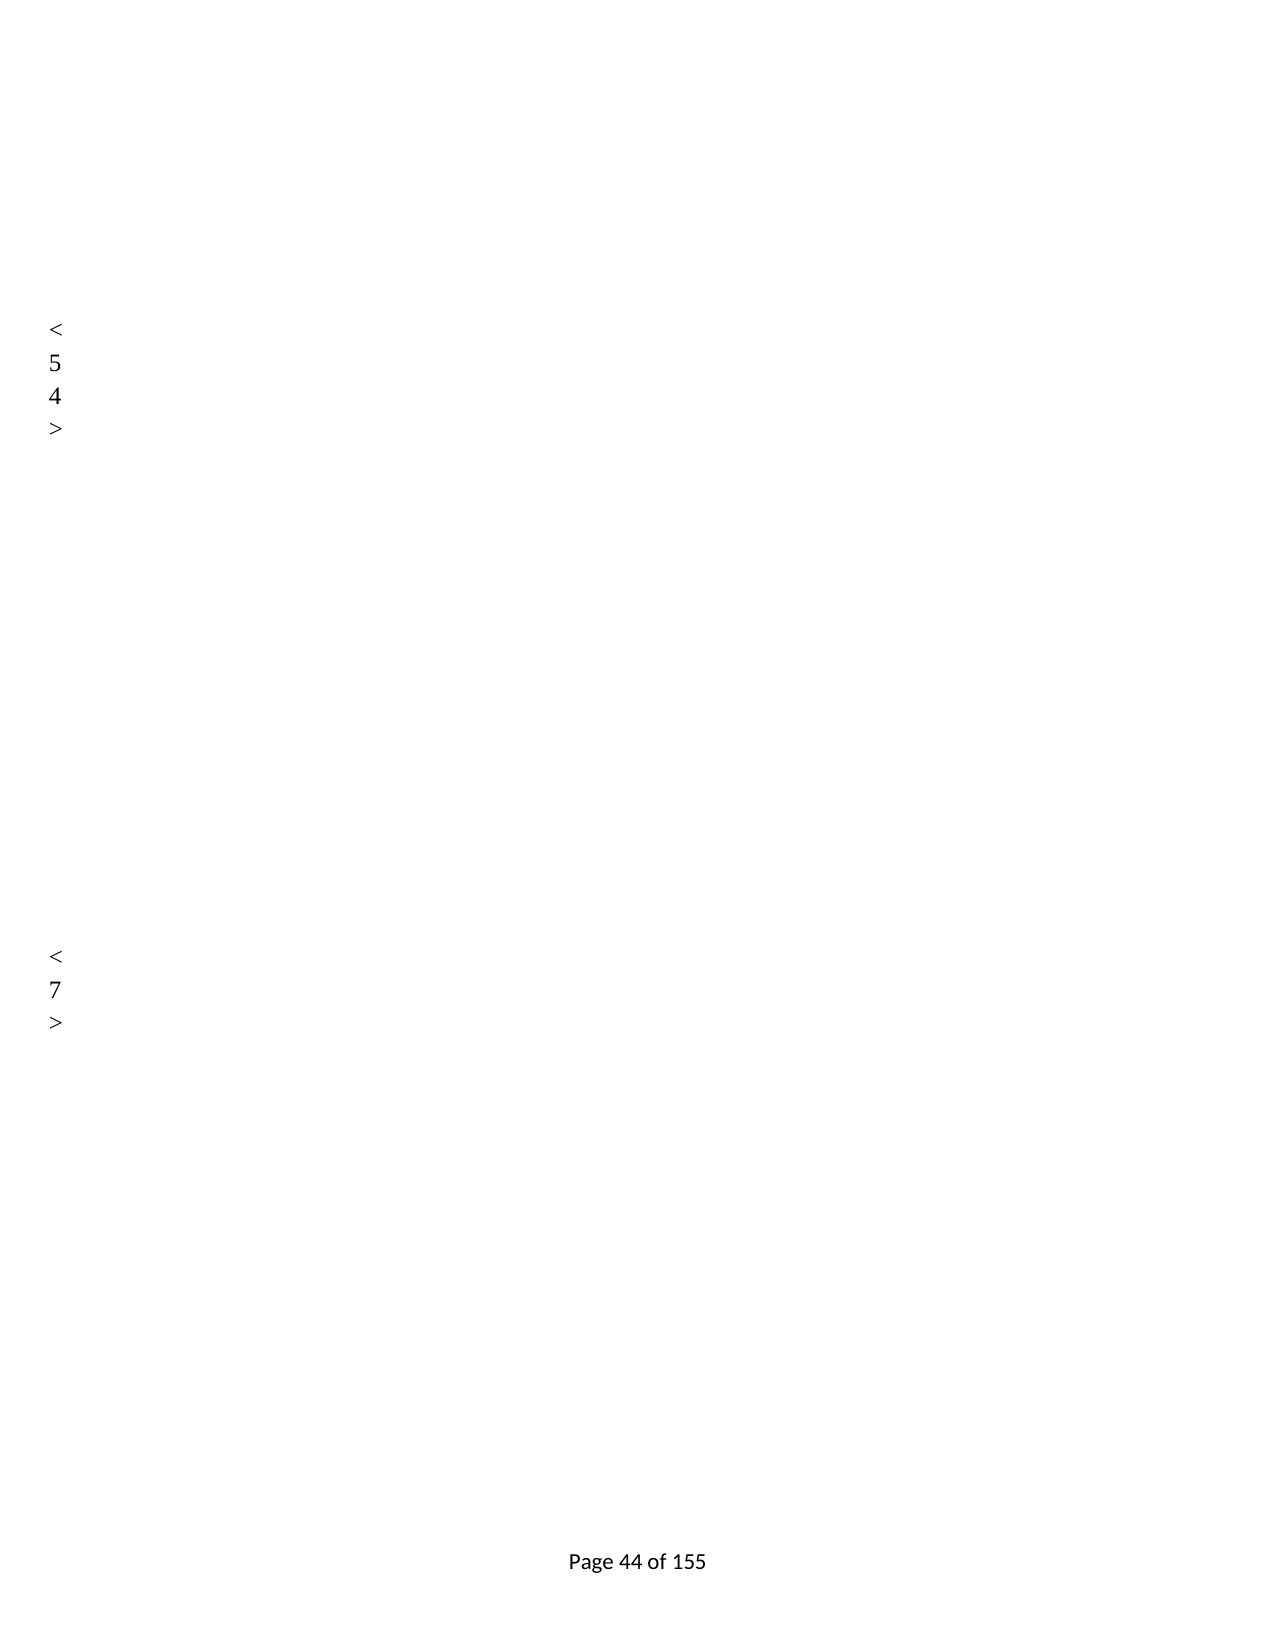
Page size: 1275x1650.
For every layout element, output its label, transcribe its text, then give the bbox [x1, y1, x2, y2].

table_cell [551, 150, 808, 1499]
table_cell [295, 150, 551, 1499]
table_cell [809, 150, 1066, 1499]
table_cell [1066, 150, 1275, 1499]
table_cell <54> <7> [38, 150, 294, 1499]
